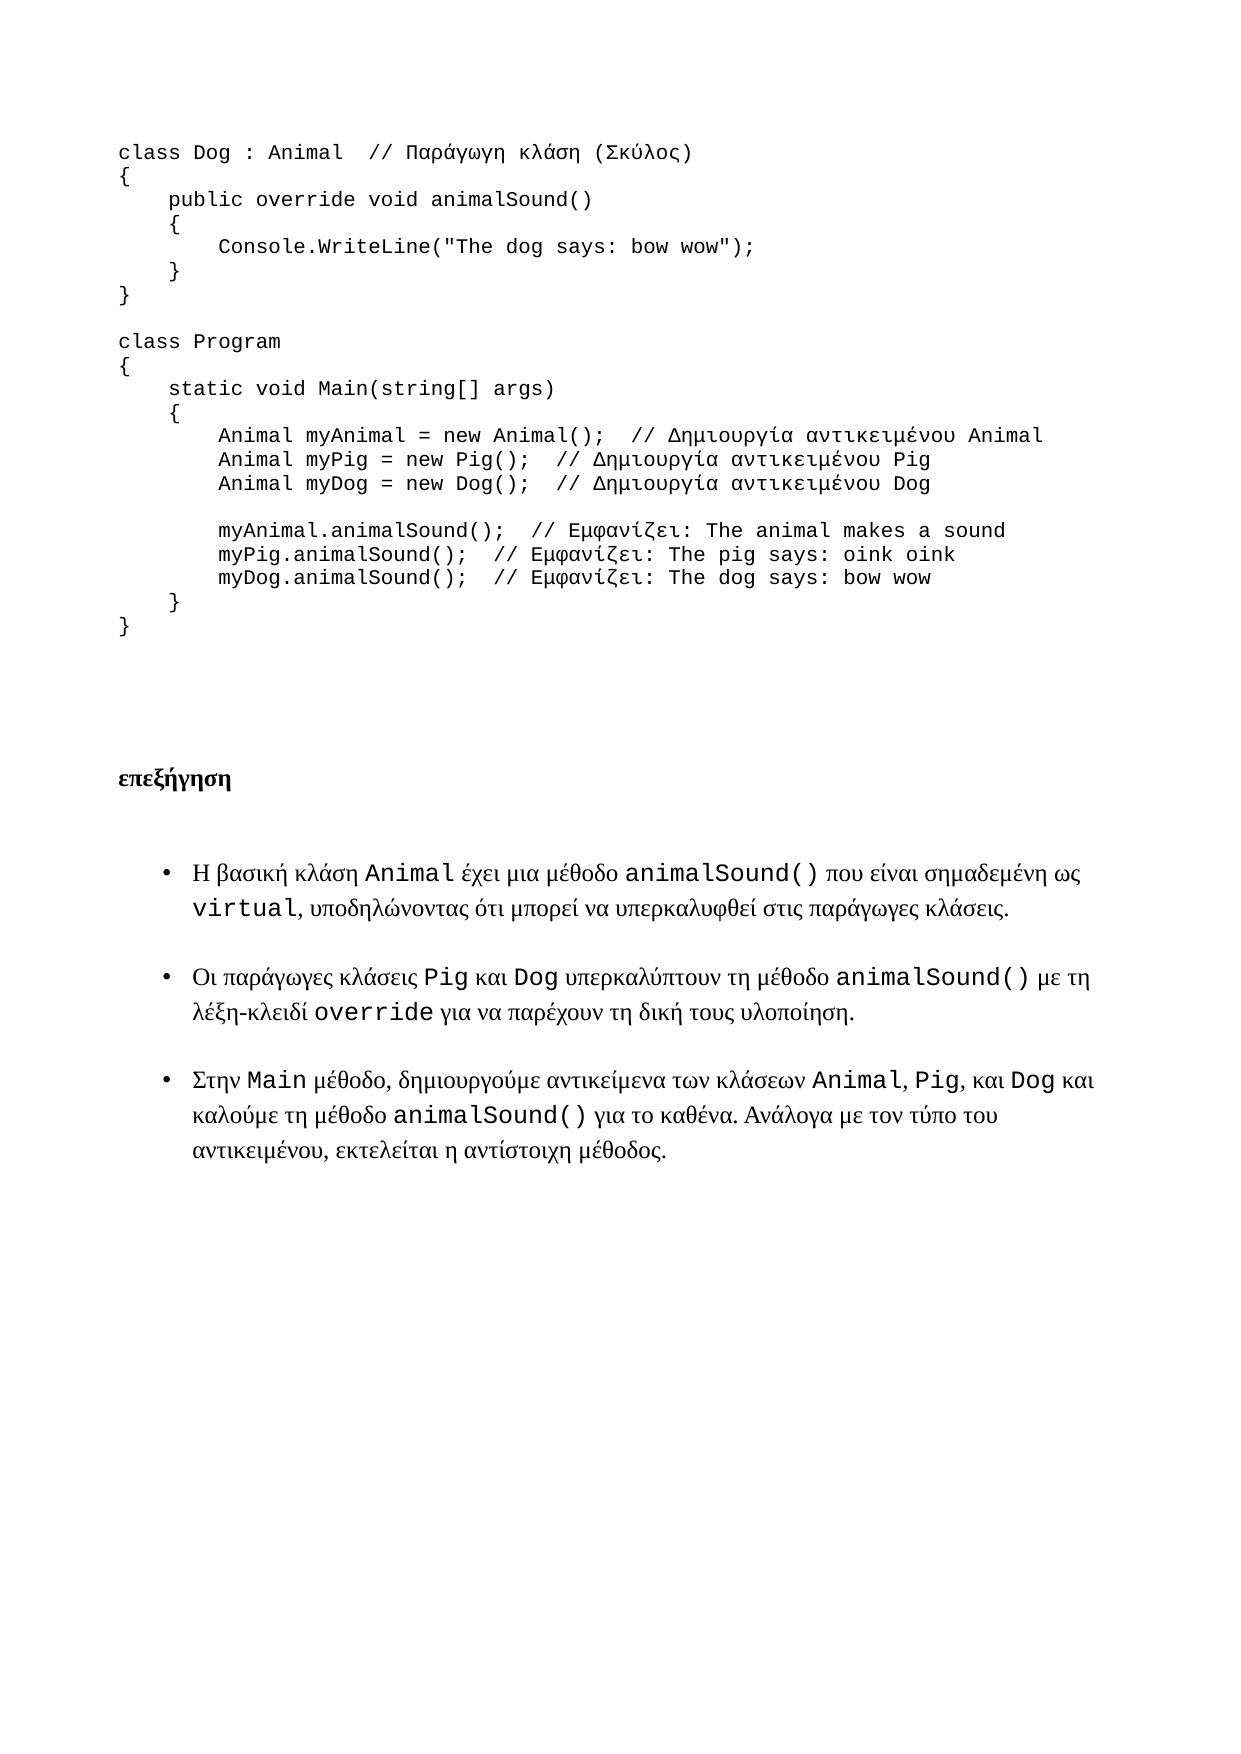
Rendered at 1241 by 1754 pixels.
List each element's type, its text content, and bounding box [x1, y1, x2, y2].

text myAnimal.animalSound(); // Εμφανίζει: The animal makes a sound [118, 520, 1122, 544]
text { [118, 213, 1122, 236]
text Animal myDog = new Dog(); // Δημιουργία αντικειμένου Dog [118, 473, 1122, 496]
text myDog.animalSound(); // Εμφανίζει: The dog says: bow wow [118, 567, 1122, 591]
text myPig.animalSound(); // Εμφανίζει: The pig says: oink oink [118, 544, 1122, 567]
text class Dog : Animal // Παράγωγη κλάση (Σκύλος) [118, 142, 1122, 165]
list Η βασική κλάση Animal έχει μια μέθοδο animalSound() που είναι σημαδεμένη ως virtual, υποδηλώνοντας ότι μπορεί να υπερκαλυφθεί στις παράγωγες κλάσεις. [162, 858, 1122, 924]
text static void Main(string[] args) [118, 378, 1122, 402]
text { [118, 402, 1122, 426]
list Στην Main μέθοδο, δημιουργούμε αντικείμενα των κλάσεων Animal, Pig, και Dog και καλούμε τη μέθοδο animalSound() για το καθένα. Ανάλογα με τον τύπο του αντικειμένου, εκτελείται η αντίστοιχη μέθοδος. [162, 1065, 1122, 1164]
list Οι παράγωγες κλάσεις Pig και Dog υπερκαλύπτουν τη μέθοδο animalSound() με τη λέξη-κλειδί override για να παρέχουν τη δική τους υλοποίηση. [162, 962, 1122, 1028]
text { [118, 354, 1122, 378]
text επεξήγηση [118, 763, 1122, 792]
text } [118, 615, 1122, 638]
text } [118, 591, 1122, 615]
text Animal myAnimal = new Animal(); // Δημιουργία αντικειμένου Animal [118, 426, 1122, 449]
text class Program [118, 331, 1122, 354]
text { [118, 165, 1122, 189]
text Animal myPig = new Pig(); // Δημιουργία αντικειμένου Pig [118, 449, 1122, 473]
text } [118, 260, 1122, 284]
text Console.WriteLine("The dog says: bow wow"); [118, 236, 1122, 260]
text public override void animalSound() [118, 189, 1122, 213]
text } [118, 284, 1122, 307]
